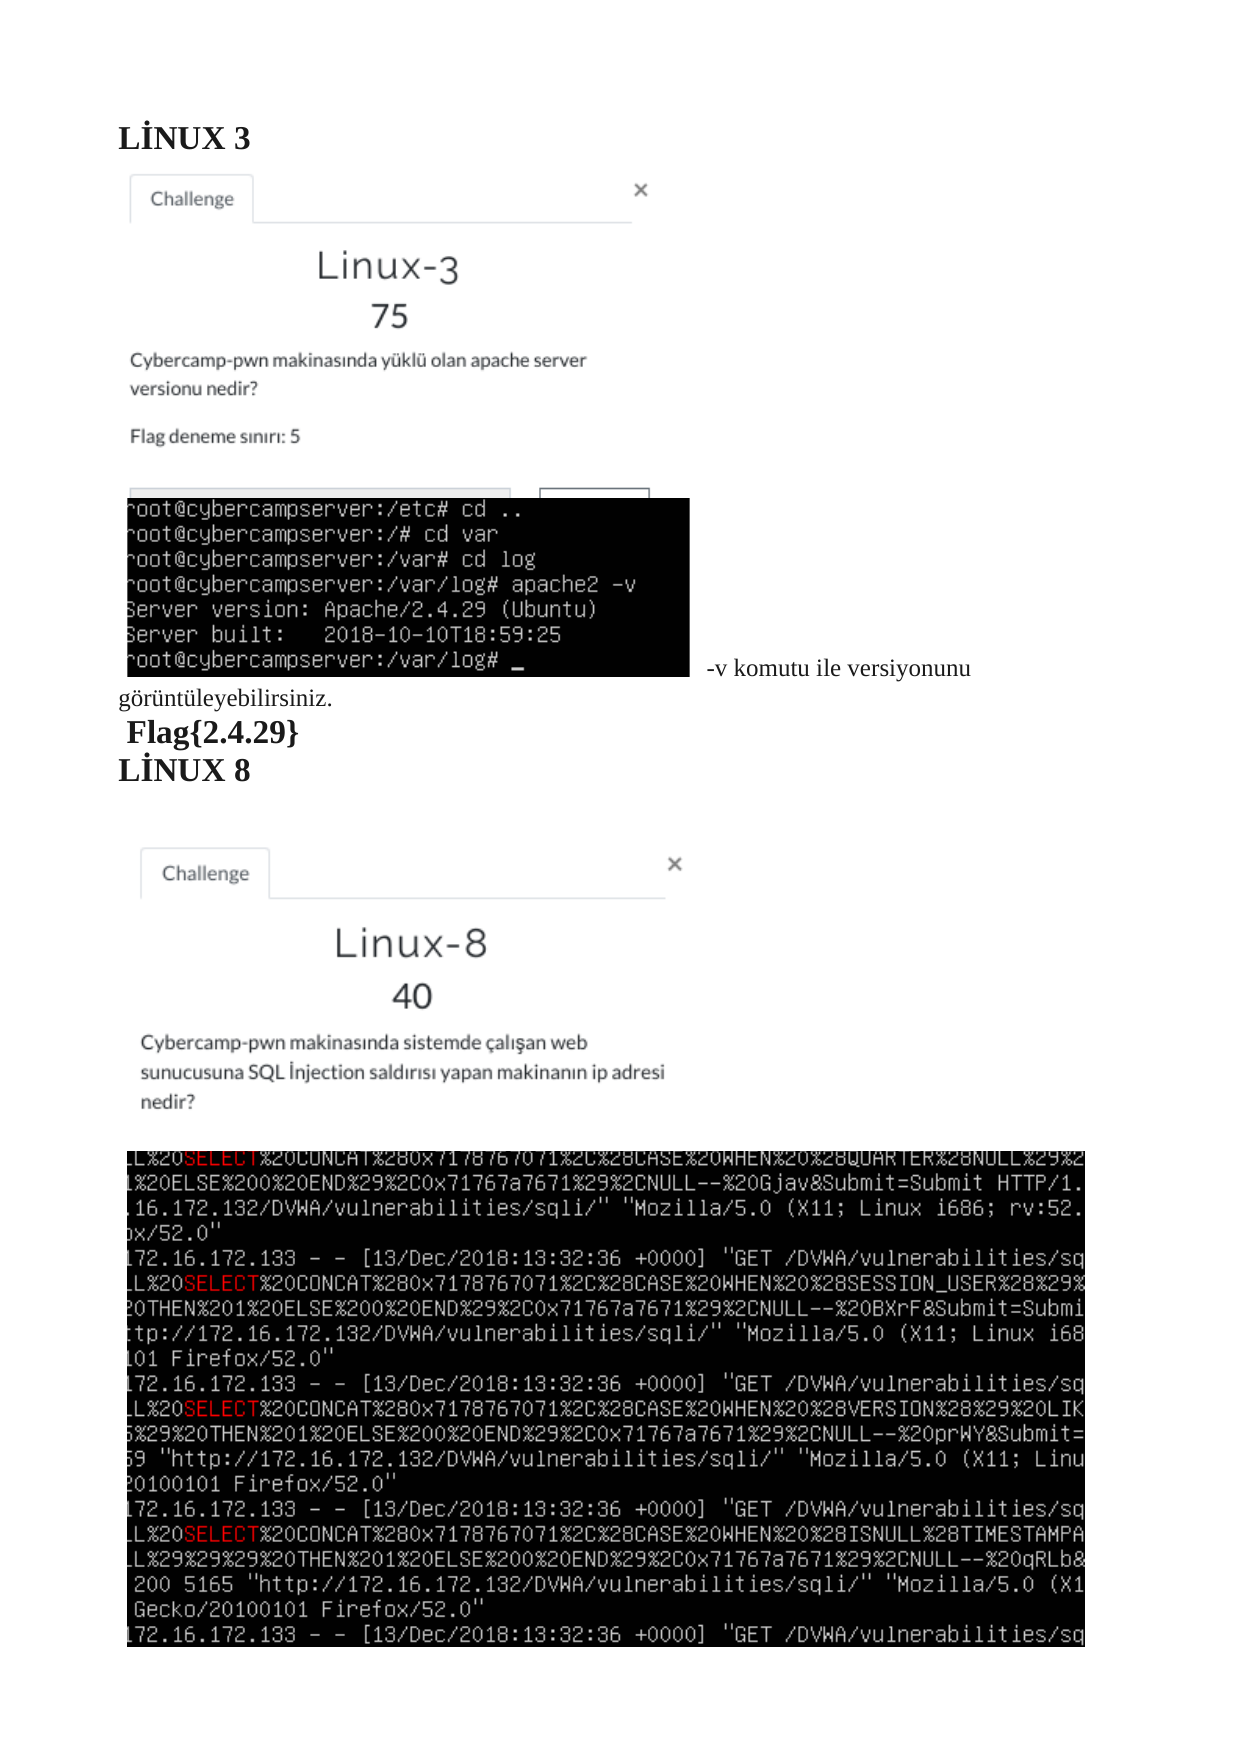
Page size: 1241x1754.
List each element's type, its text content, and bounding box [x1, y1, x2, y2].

picture [127, 166, 690, 677]
text -v komutu ile versiyonunu görüntüleyebilirsiniz. [118, 645, 1122, 712]
text LİNUX 8 [118, 751, 1122, 789]
text LİNUX 3 [118, 118, 1122, 156]
picture [115, 822, 1085, 1647]
text Flag{2.4.29} [118, 712, 1122, 751]
